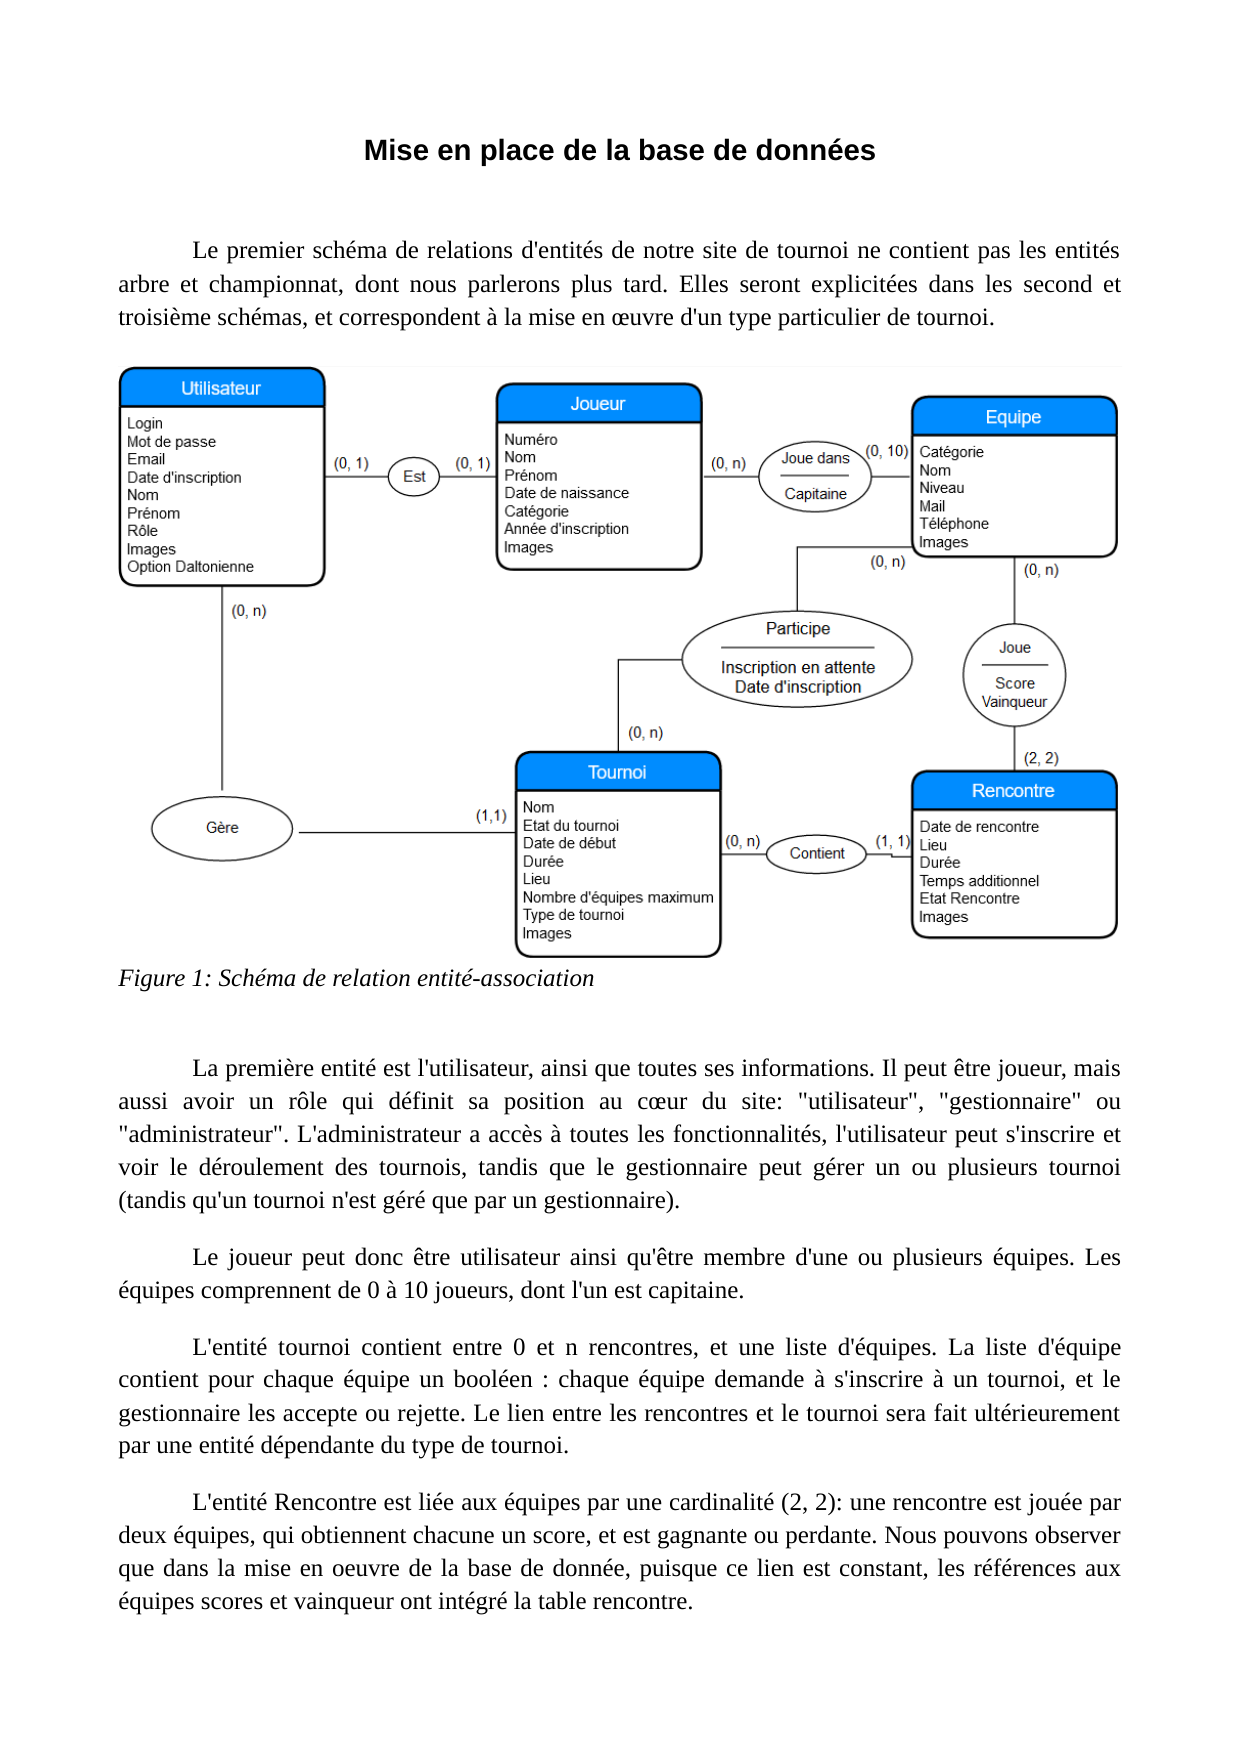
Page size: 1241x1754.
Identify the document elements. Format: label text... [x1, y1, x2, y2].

text La première entité est l'utilisateur, ainsi que toutes ses informations. Il peut être joueur, mais aussi avoir un rôle qui définit sa position au cœur du site: "utilisateur", "gestionnaire" ou "administrateur". L'administrateur a accès à toutes les fonctionnalités, l'utilisateur peut s'inscrire et voir le déroulement des tournois, tandis que le gestionnaire peut gérer un ou plusieurs tournoi (tandis qu'un tournoi n'est géré que par un gestionnaire). [118, 1053, 1122, 1214]
text Le premier schéma de relations d'entités de notre site de tournoi ne contient pas les entités arbre et championnat, dont nous parlerons plus tard. Elles seront explicitées dans les second et troisième schémas, et correspondent à la mise en œuvre d'un type particulier de tournoi. [118, 236, 1122, 330]
text Le joueur peut donc être utilisateur ainsi qu'être membre d'une ou plusieurs équipes. Les équipes comprennent de 0 à 10 joueurs, dont l'un est capitaine. [118, 1242, 1122, 1304]
subtitle Mise en place de la base de données [118, 133, 1122, 166]
text L'entité tournoi contient entre 0 et n rencontres, et une liste d'équipes. La liste d'équipe contient pour chaque équipe un booléen : chaque équipe demande à s'inscrire à un tournoi, et le gestionnaire les accepte ou rejette. Le lien entre les rencontres et le tournoi sera fait ultérieurement par une entité dépendante du type de tournoi. [118, 1332, 1122, 1459]
picture [118, 366, 1123, 964]
text Figure 1: Schéma de relation entité-association [118, 964, 1122, 992]
text L'entité Rencontre est liée aux équipes par une cardinalité (2, 2): une rencontre est jouée par deux équipes, qui obtiennent chacune un score, et est gagnante ou perdante. Nous pouvons observer que dans la mise en oeuvre de la base de donnée, puisque ce lien est constant, les références aux équipes scores et vainqueur ont intégré la table rencontre. [118, 1487, 1122, 1615]
